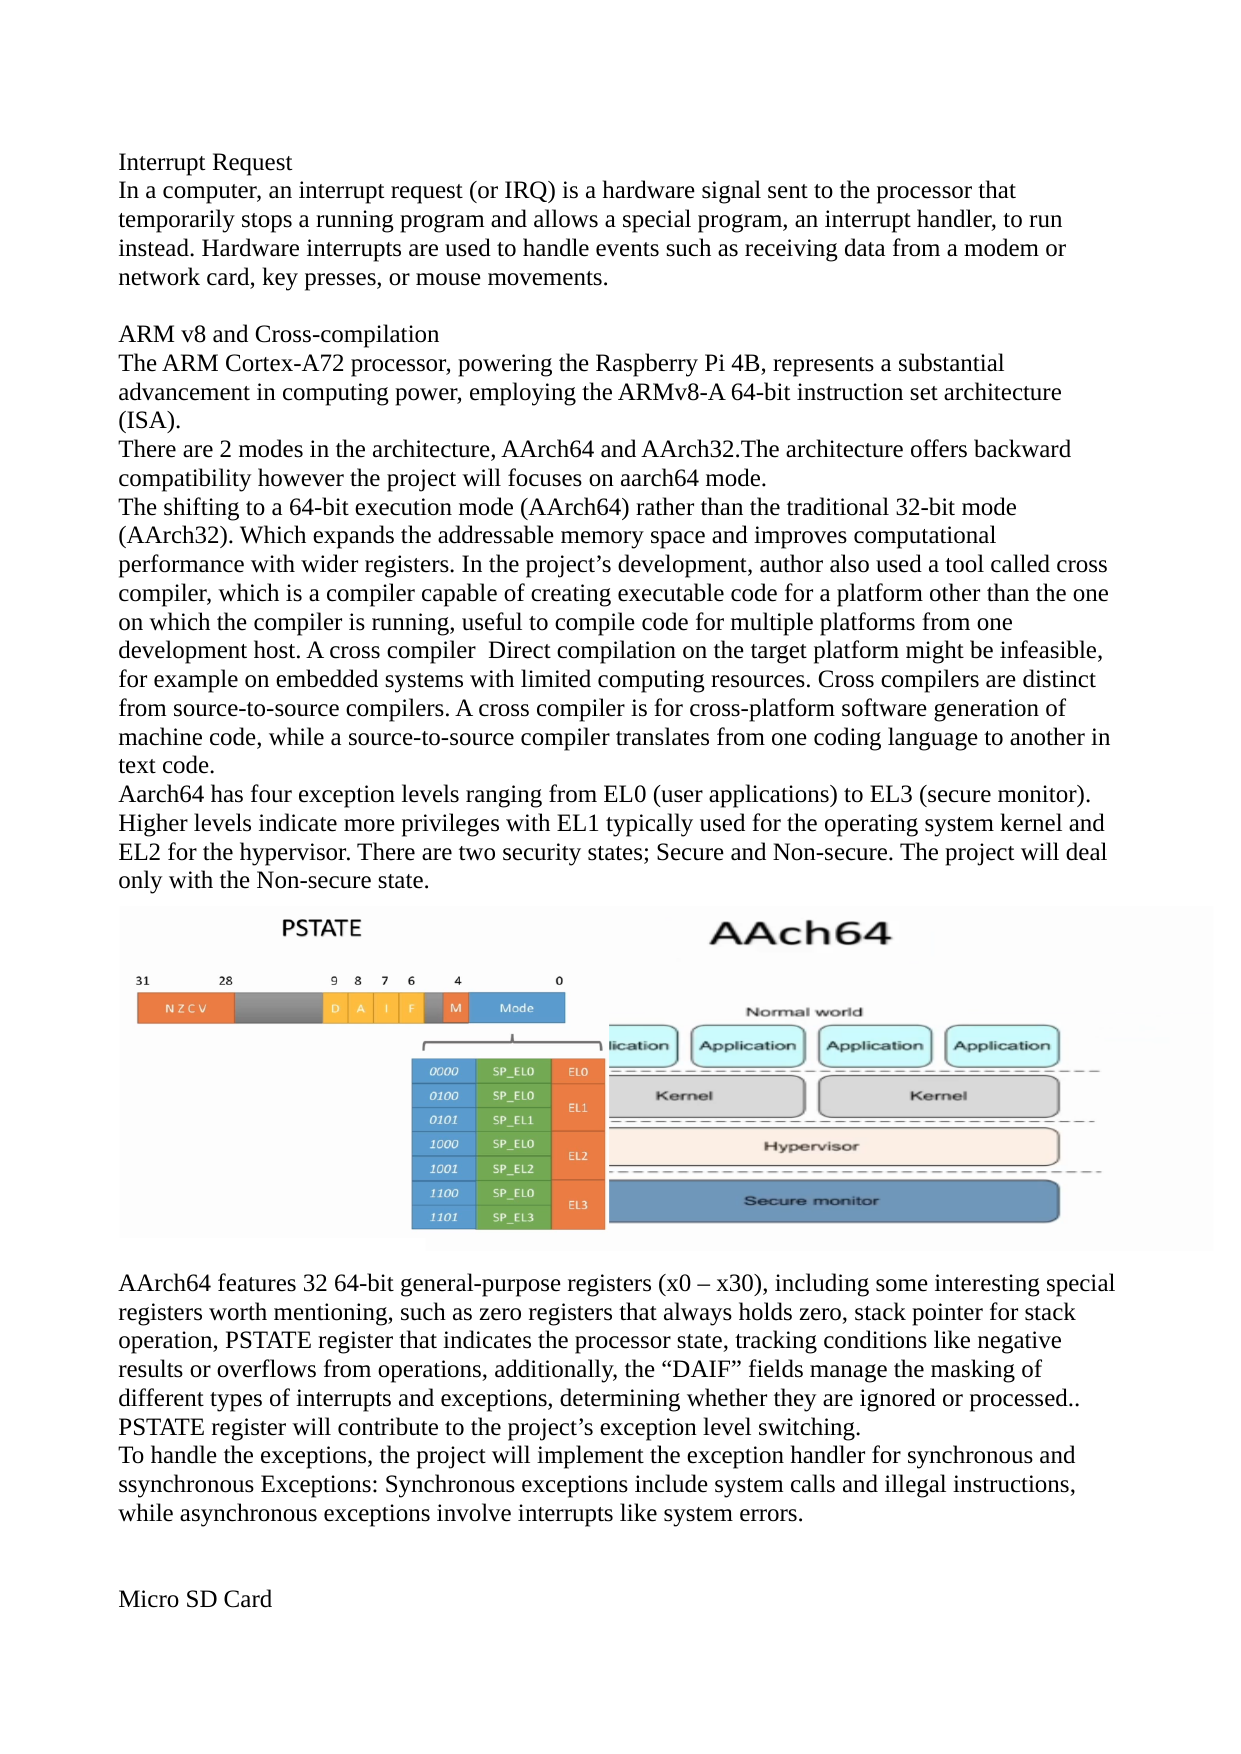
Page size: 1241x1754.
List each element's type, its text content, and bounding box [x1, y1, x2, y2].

text Aarch64 has four exception levels ranging from EL0 (user applications) to EL3 (secure monitor). Higher levels indicate more privileges with EL1 typically used for the operating system kernel and EL2 for the hypervisor. There are two security states; Secure and Non-secure. The project will deal only with the Non-secure state. [118, 779, 1122, 894]
text The ARM Cortex-A72 processor, powering the Raspberry Pi 4B, represents a substantial advancement in computing power, employing the ARMv8-A 64-bit instruction set architecture (ISA). [118, 348, 1122, 434]
text There are 2 modes in the architecture, AArch64 and AArch32.The architecture offers backward compatibility however the project will focuses on aarch64 mode. [118, 434, 1122, 492]
text AArch64 features 32 64-bit general-purpose registers (x0 – x30), including some interesting special registers worth mentioning, such as zero registers that always holds zero, stack pointer for stack operation, PSTATE register that indicates the processor state, tracking conditions like negative results or overflows from operations, additionally, the “DAIF” fields manage the masking of different types of interrupts and exceptions, determining whether they are ignored or processed.. PSTATE register will contribute to the project’s exception level switching. [118, 1268, 1122, 1441]
text The shifting to a 64-bit execution mode (AArch64) rather than the traditional 32-bit mode (AArch32). Which expands the addressable memory space and improves computational performance with wider registers. In the project’s development, author also used a tool called cross compiler, which is a compiler capable of creating executable code for a platform other than the one on which the compiler is running, useful to compile code for multiple platforms from one development host. A cross compiler Direct compilation on the target platform might be infeasible, for example on embedded systems with limited computing resources. Cross compilers are distinct from source-to-source compilers. A cross compiler is for cross-platform software generation of machine code, while a source-to-source compiler translates from one coding language to another in text code. [118, 492, 1122, 779]
picture [119, 906, 1214, 1251]
text Micro SD Card [118, 1584, 1122, 1613]
text Interrupt Request [118, 147, 1122, 176]
text ARM v8 and Cross-compilation [118, 319, 1122, 348]
text To handle the exceptions, the project will implement the exception handler for synchronous and ssynchronous Exceptions: Synchronous exceptions include system calls and illegal instructions, while asynchronous exceptions involve interrupts like system errors. [118, 1441, 1122, 1527]
text In a computer, an interrupt request (or IRQ) is a hardware signal sent to the processor that temporarily stops a running program and allows a special program, an interrupt handler, to run instead. Hardware interrupts are used to handle events such as receiving data from a modem or network card, key presses, or mouse movements. [118, 176, 1122, 291]
